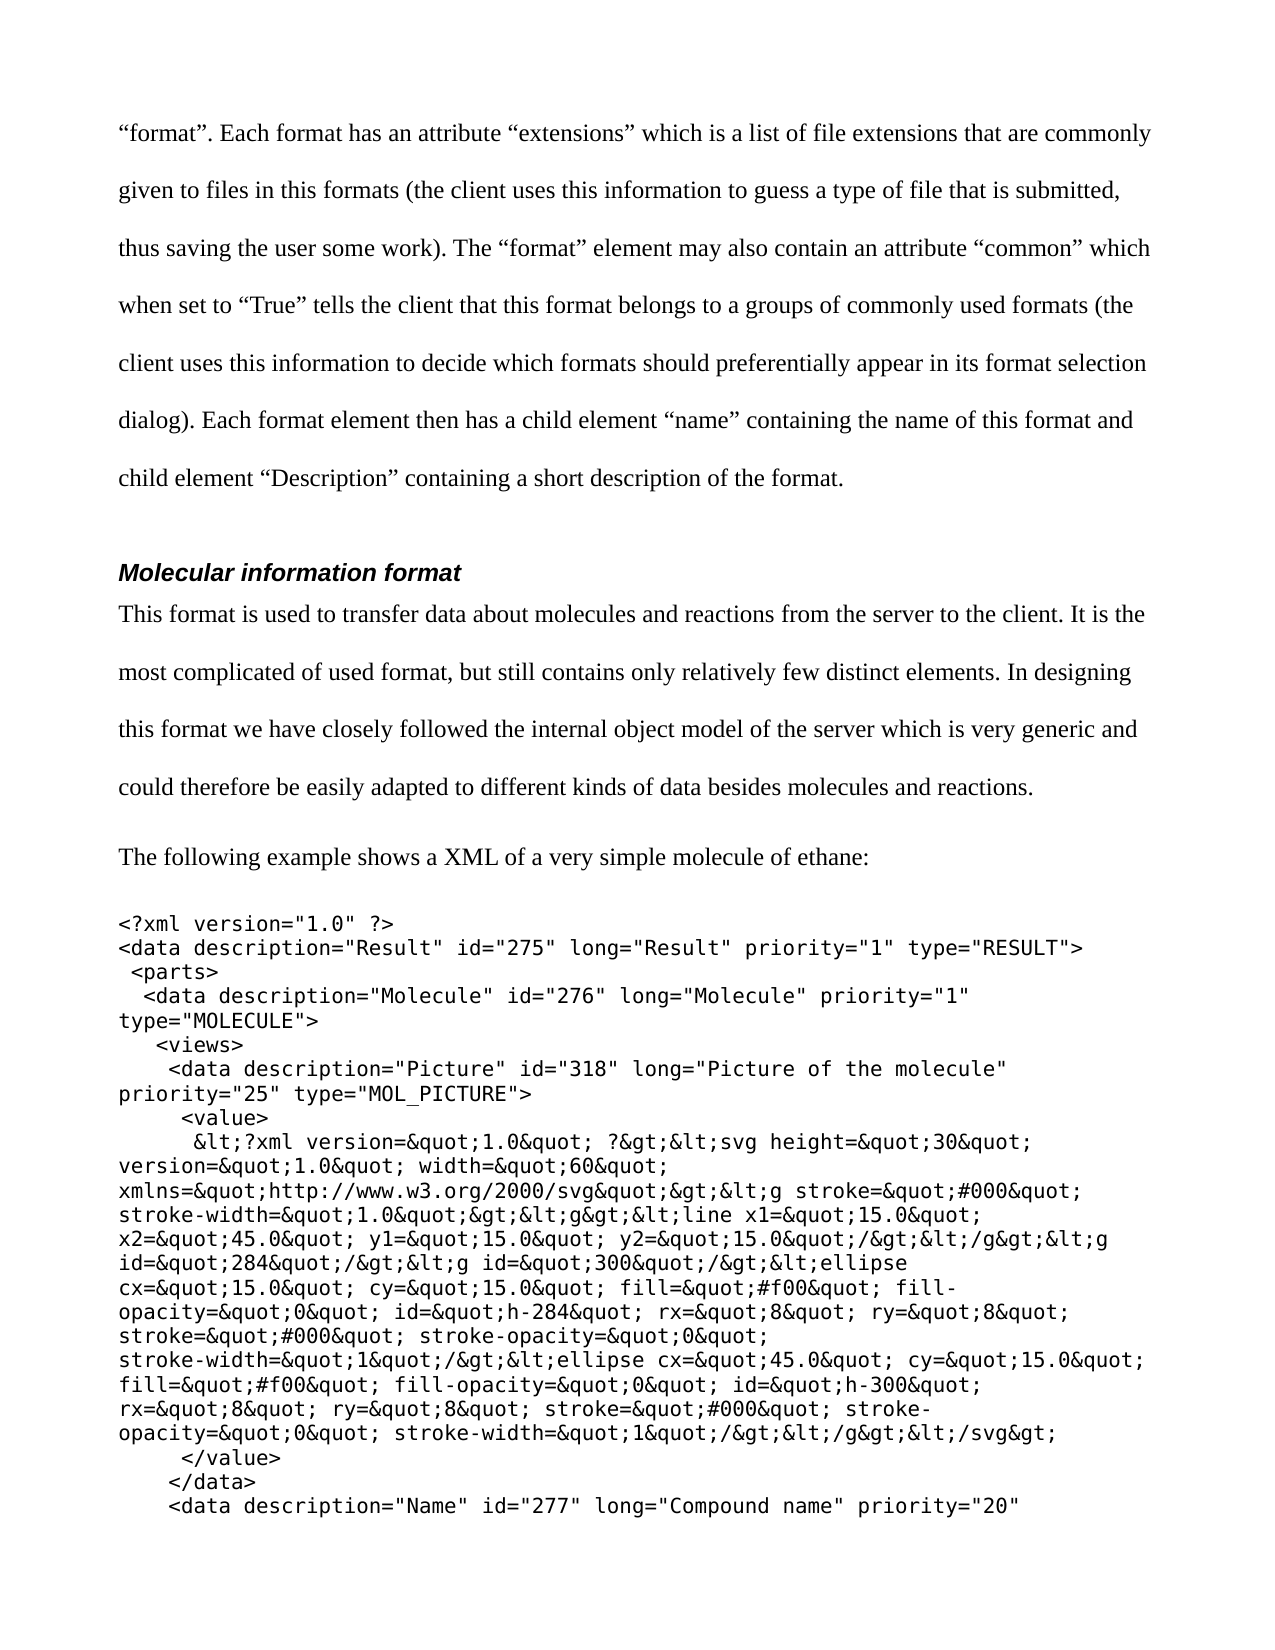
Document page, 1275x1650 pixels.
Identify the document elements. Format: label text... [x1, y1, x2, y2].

text &lt;?xml version=&quot;1.0&quot; ?&gt;&lt;svg height=&quot;30&quot; version=&quot;1.0&quot; width=&quot;60&quot; xmlns=&quot;http://www.w3.org/2000/svg&quot;&gt;&lt;g stroke=&quot;#000&quot; stroke-width=&quot;1.0&quot;&gt;&lt;g&gt;&lt;line x1=&quot;15.0&quot; x2=&quot;45.0&quot; y1=&quot;15.0&quot; y2=&quot;15.0&quot;/&gt;&lt;/g&gt;&lt;g id=&quot;284&quot;/&gt;&lt;g id=&quot;300&quot;/&gt;&lt;ellipse cx=&quot;15.0&quot; cy=&quot;15.0&quot; fill=&quot;#f00&quot; fill-opacity=&quot;0&quot; id=&quot;h-284&quot; rx=&quot;8&quot; ry=&quot;8&quot; stroke=&quot;#000&quot; stroke-opacity=&quot;0&quot; stroke-width=&quot;1&quot;/&gt;&lt;ellipse cx=&quot;45.0&quot; cy=&quot;15.0&quot; fill=&quot;#f00&quot; fill-opacity=&quot;0&quot; id=&quot;h-300&quot; rx=&quot;8&quot; ry=&quot;8&quot; stroke=&quot;#000&quot; stroke-opacity=&quot;0&quot; stroke-width=&quot;1&quot;/&gt;&lt;/g&gt;&lt;/svg&gt; [118, 1130, 1157, 1446]
text This format is used to transfer data about molecules and reactions from the server to the client. It is the most complicated of used format, but still contains only relatively few distinct elements. In designing this format we have closely followed the internal object model of the server which is very generic and could therefore be easily adapted to different kinds of data besides molecules and reactions. [118, 599, 1157, 800]
text <views> [118, 1033, 1157, 1057]
text <value> [118, 1106, 1157, 1130]
text <data description="Molecule" id="276" long="Molecule" priority="1" type="MOLECULE"> [118, 984, 1157, 1033]
text <data description="Result" id="275" long="Result" priority="1" type="RESULT"> [118, 936, 1157, 960]
text </value> [118, 1446, 1157, 1470]
text <data description="Name" id="277" long="Compound name" priority="20" [118, 1494, 1157, 1518]
text The following example shows a XML of a very simple molecule of ethane: [118, 842, 1157, 870]
text <data description="Picture" id="318" long="Picture of the molecule" priority="25" type="MOL_PICTURE"> [118, 1057, 1157, 1106]
text </data> [118, 1470, 1157, 1494]
text <?xml version="1.0" ?> [118, 912, 1157, 936]
subtitle Molecular information format [118, 558, 1157, 587]
text <parts> [118, 960, 1157, 984]
text “format”. Each format has an attribute “extensions” which is a list of file extensions that are commonly given to files in this formats (the client uses this information to guess a type of file that is submitted, thus saving the user some work). The “format” element may also contain an attribute “common” which when set to “True” tells the client that this format belongs to a groups of commonly used formats (the client uses this information to decide which formats should preferentially appear in its format selection dialog). Each format element then has a child element “name” containing the name of this format and child element “Description” containing a short description of the format. [118, 118, 1157, 492]
